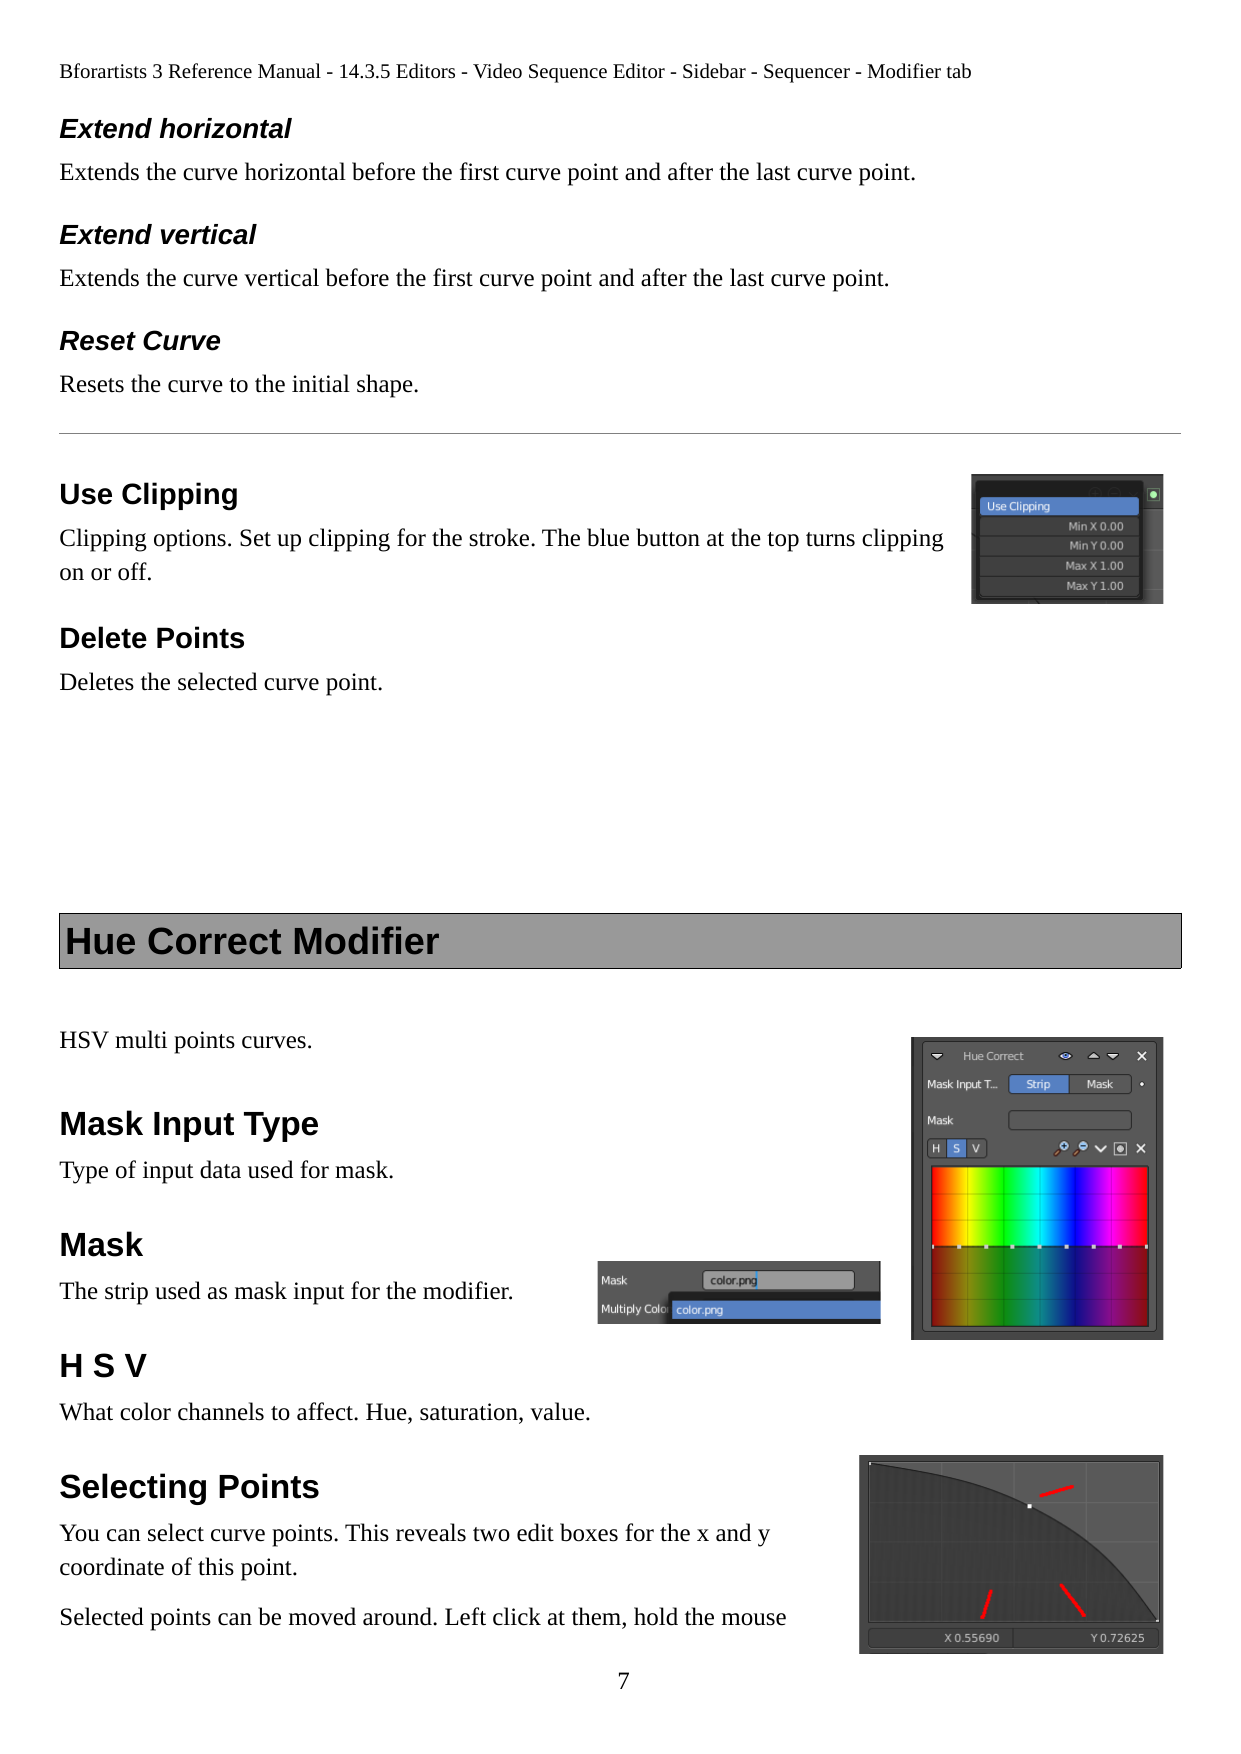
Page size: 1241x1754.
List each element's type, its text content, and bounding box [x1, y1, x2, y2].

subtitle H S V [59, 1346, 1181, 1384]
text Clipping options. Set up clipping for the stroke. The blue button at the top turns clipping on or off. [59, 523, 971, 586]
subtitle Extend horizontal [59, 113, 1181, 144]
text HSV multi points curves. [59, 1025, 1181, 1054]
table_header Hue Correct Modifier [60, 914, 1181, 968]
text Extends the curve vertical before the first curve point and after the last curve point. [59, 263, 1181, 292]
picture [597, 1261, 881, 1324]
subtitle Selecting Points [59, 1467, 859, 1506]
picture [971, 474, 1164, 604]
picture [911, 1037, 1164, 1340]
text Selected points can be moved around. Left click at them, hold the mouse [59, 1602, 859, 1630]
subtitle [1164, 1225, 1181, 1263]
text Type of input data used for mask. [59, 1155, 911, 1184]
subtitle Use Clipping [59, 477, 971, 510]
text Deletes the selected curve point. [59, 667, 1181, 696]
text What color channels to affect. Hue, saturation, value. [59, 1397, 1181, 1426]
text You can select curve points. This reveals two edit boxes for the x and y coordinate of this point. [59, 1518, 859, 1581]
text Resets the curve to the initial shape. [59, 369, 1181, 398]
subtitle Extend vertical [59, 218, 1181, 250]
subtitle Reset Curve [59, 324, 1181, 356]
subtitle Mask [59, 1225, 911, 1263]
picture [859, 1455, 1164, 1654]
subtitle Mask Input Type [59, 1104, 911, 1142]
subtitle [1164, 1104, 1181, 1142]
text Extends the curve horizontal before the first curve point and after the last curve point. [59, 157, 1181, 186]
subtitle Delete Points [59, 621, 1181, 655]
text The strip used as mask input for the modifier. [59, 1276, 597, 1305]
subtitle [1164, 1467, 1181, 1506]
subtitle [1164, 477, 1181, 510]
